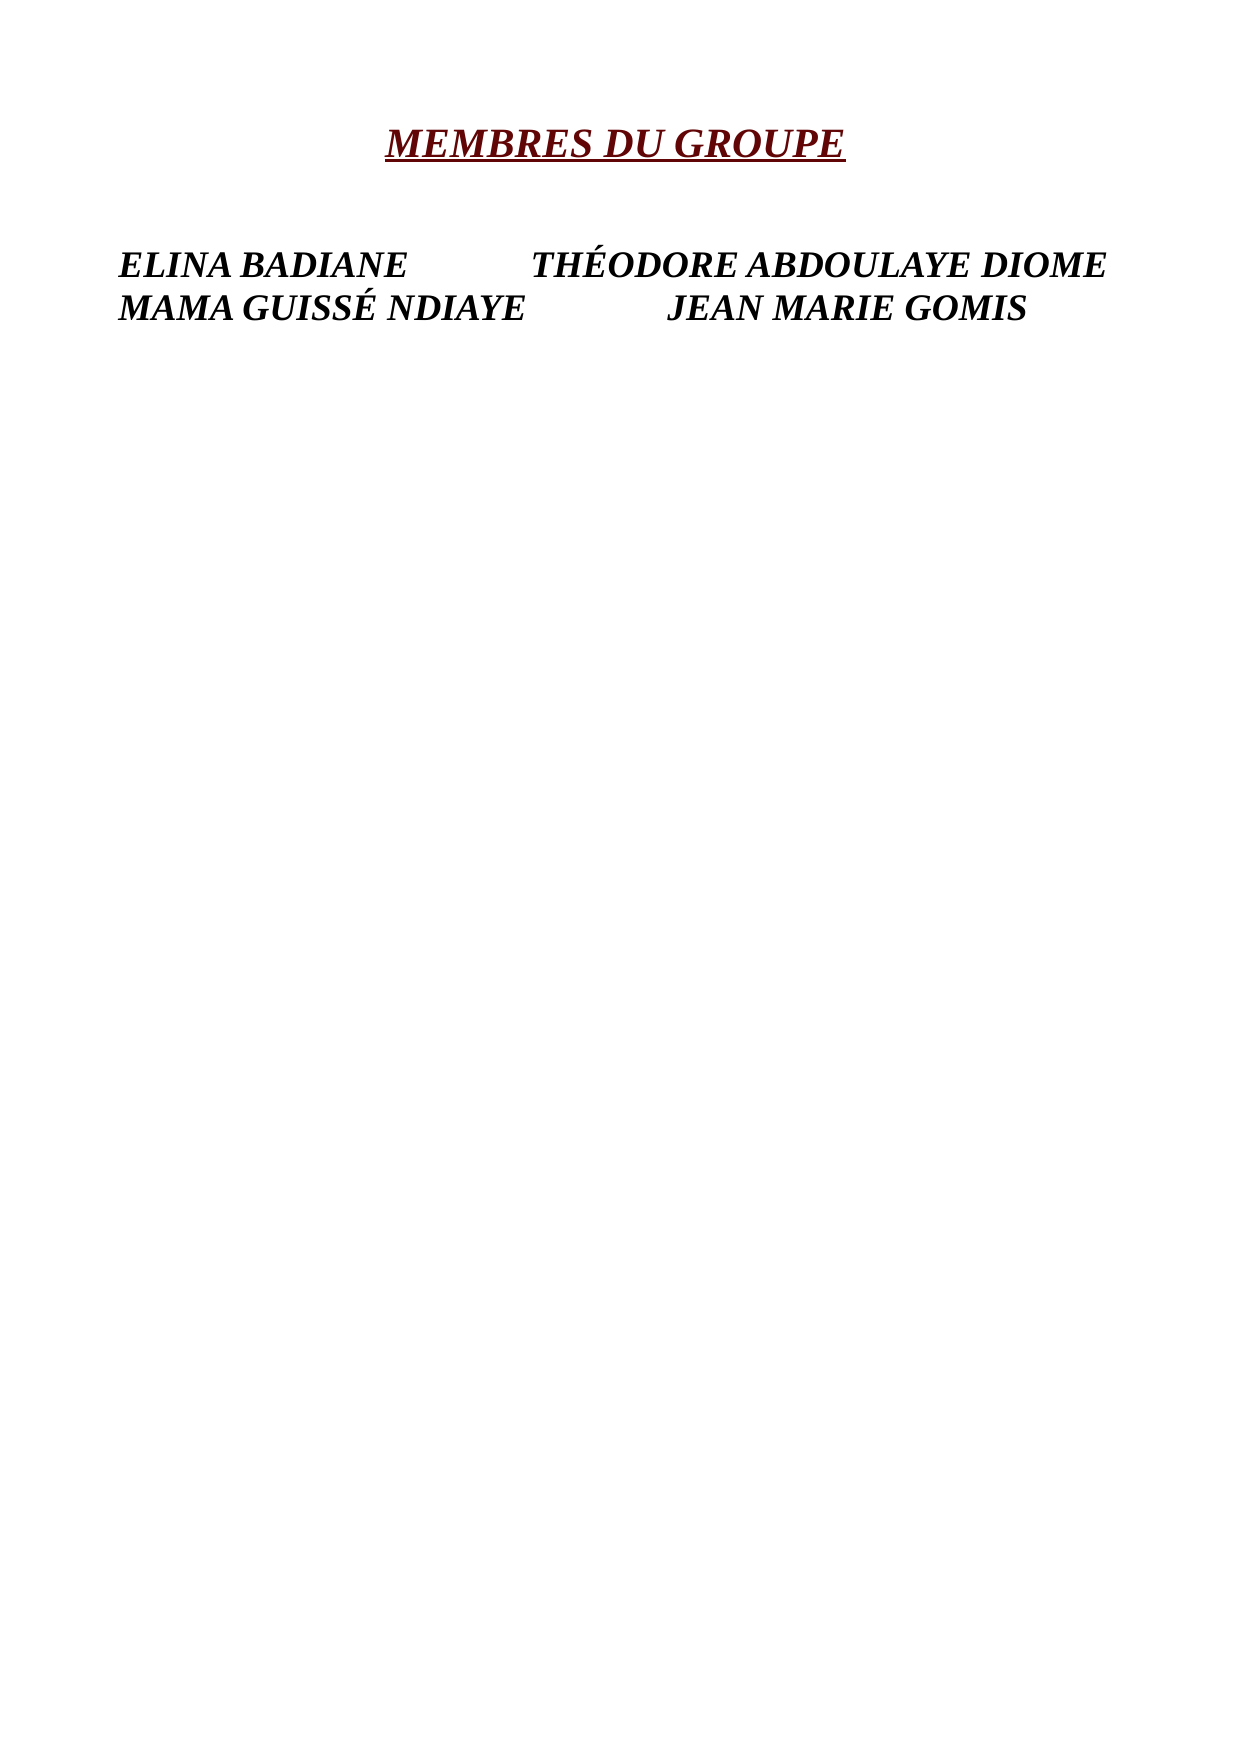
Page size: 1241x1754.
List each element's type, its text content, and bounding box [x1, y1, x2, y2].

text ELINA BADIANE THÉODORE ABDOULAYE DIOME MAMA GUISSÉ NDIAYE JEAN MARIE GOMIS [118, 243, 1122, 329]
text MEMBRES DU GROUPE [118, 118, 1122, 166]
